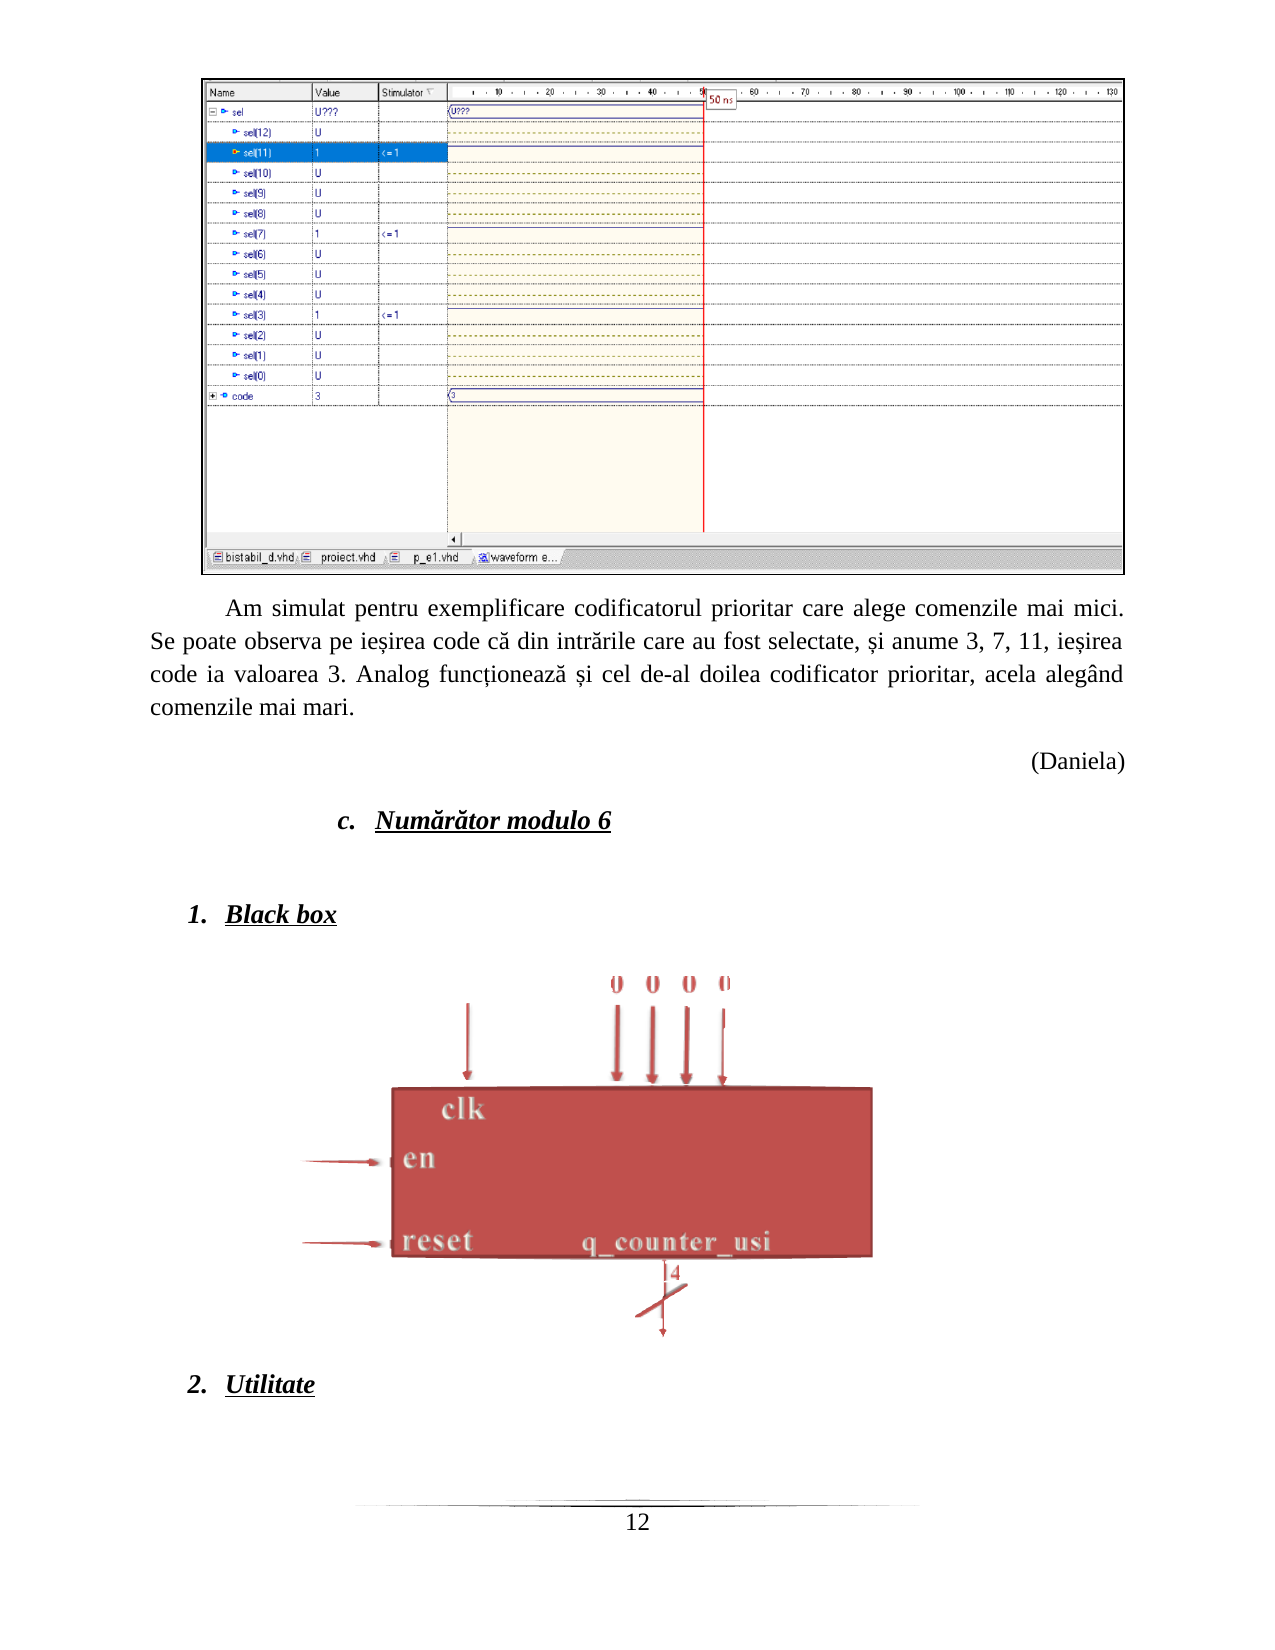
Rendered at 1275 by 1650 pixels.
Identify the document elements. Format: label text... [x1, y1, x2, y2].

subtitle Utilitate [187, 1368, 1125, 1400]
text (Daniela) [150, 746, 1125, 775]
subtitle Black box [187, 898, 1125, 929]
text Am simulat pentru exemplificare codificatorul prioritar care alege comenzile mai mici. Se poate observa pe ieșirea code că din intrările care au fost selectate, și anume 3, 7, 11, ieșirea code ia valoarea 3. Analog funcționează și cel de-al doilea codificator prioritar, acela alegând comenzile mai mari. [150, 129, 1125, 721]
subtitle Numărător modulo 6 [337, 804, 1125, 835]
